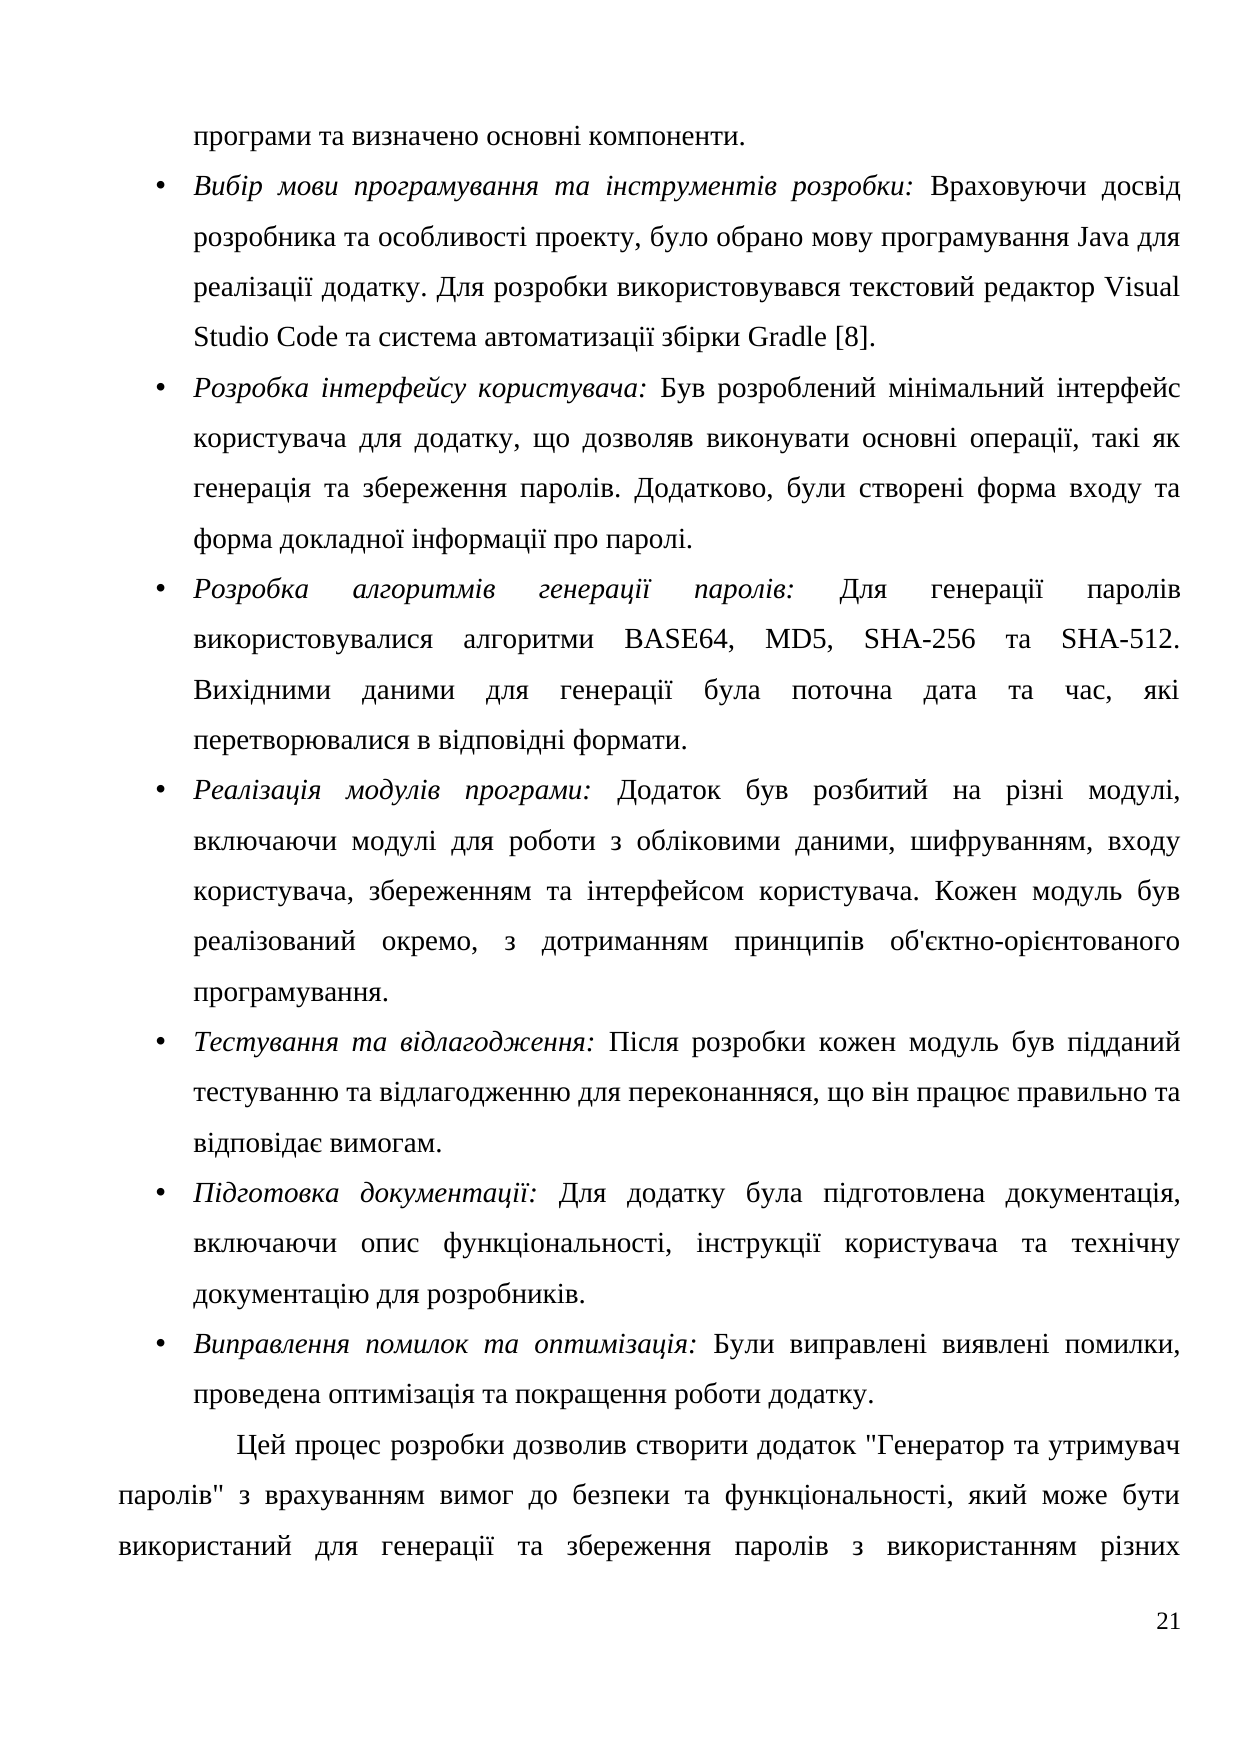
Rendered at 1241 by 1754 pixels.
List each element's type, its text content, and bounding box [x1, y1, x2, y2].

list Розробка інтерфейсу користувача: Був розроблений мінімальний інтерфейс користувача для додатку, що дозволяв виконувати основні операції, такі як генерація та збереження паролів. Додатково, були створені форма входу та форма докладної інформації про паролі. [156, 370, 1181, 554]
list Розробка алгоритмів генерації паролів: Для генерації паролів використовувалися алгоритми BASE64, MD5, SHA-256 та SHA-512. Вихідними даними для генерації була поточна дата та час, які перетворювалися в відповідні формати. [156, 571, 1181, 756]
list Реалізація модулів програми: Додаток був розбитий на різні модулі, включаючи модулі для роботи з обліковими даними, шифруванням, входу користувача, збереженням та інтерфейсом користувача. Кожен модуль був реалізований окремо, з дотриманням принципів об'єктно-орієнтованого програмування. [156, 772, 1181, 1007]
text Цей процес розробки дозволив створити додаток "Генератор та утримувач паролів" з врахуванням вимог до безпеки та функціональності, який може бути використаний для генерації та збереження паролів з використанням різних [118, 1427, 1181, 1561]
list Виправлення помилок та оптимізація: Були виправлені виявлені помилки, проведена оптимізація та покращення роботи додатку. [156, 1326, 1181, 1410]
list Підготовка документації: Для додатку була підготовлена документація, включаючи опис функціональності, інструкції користувача та технічну документацію для розробників. [156, 1175, 1181, 1309]
list Тестування та відлагодження: Після розробки кожен модуль був підданий тестуванню та відлагодженню для переконанняся, що він працює правильно та відповідає вимогам. [156, 1024, 1181, 1158]
list Вибір мови програмування та інструментів розробки: Враховуючи досвід розробника та особливості проекту, було обрано мову програмування Java для реалізації додатку. Для розробки використовувався текстовий редактор Visual Studio Code та система автоматизації збірки Gradle [8]. [156, 168, 1181, 353]
list програми та визначено основні компоненти. [156, 118, 1181, 152]
